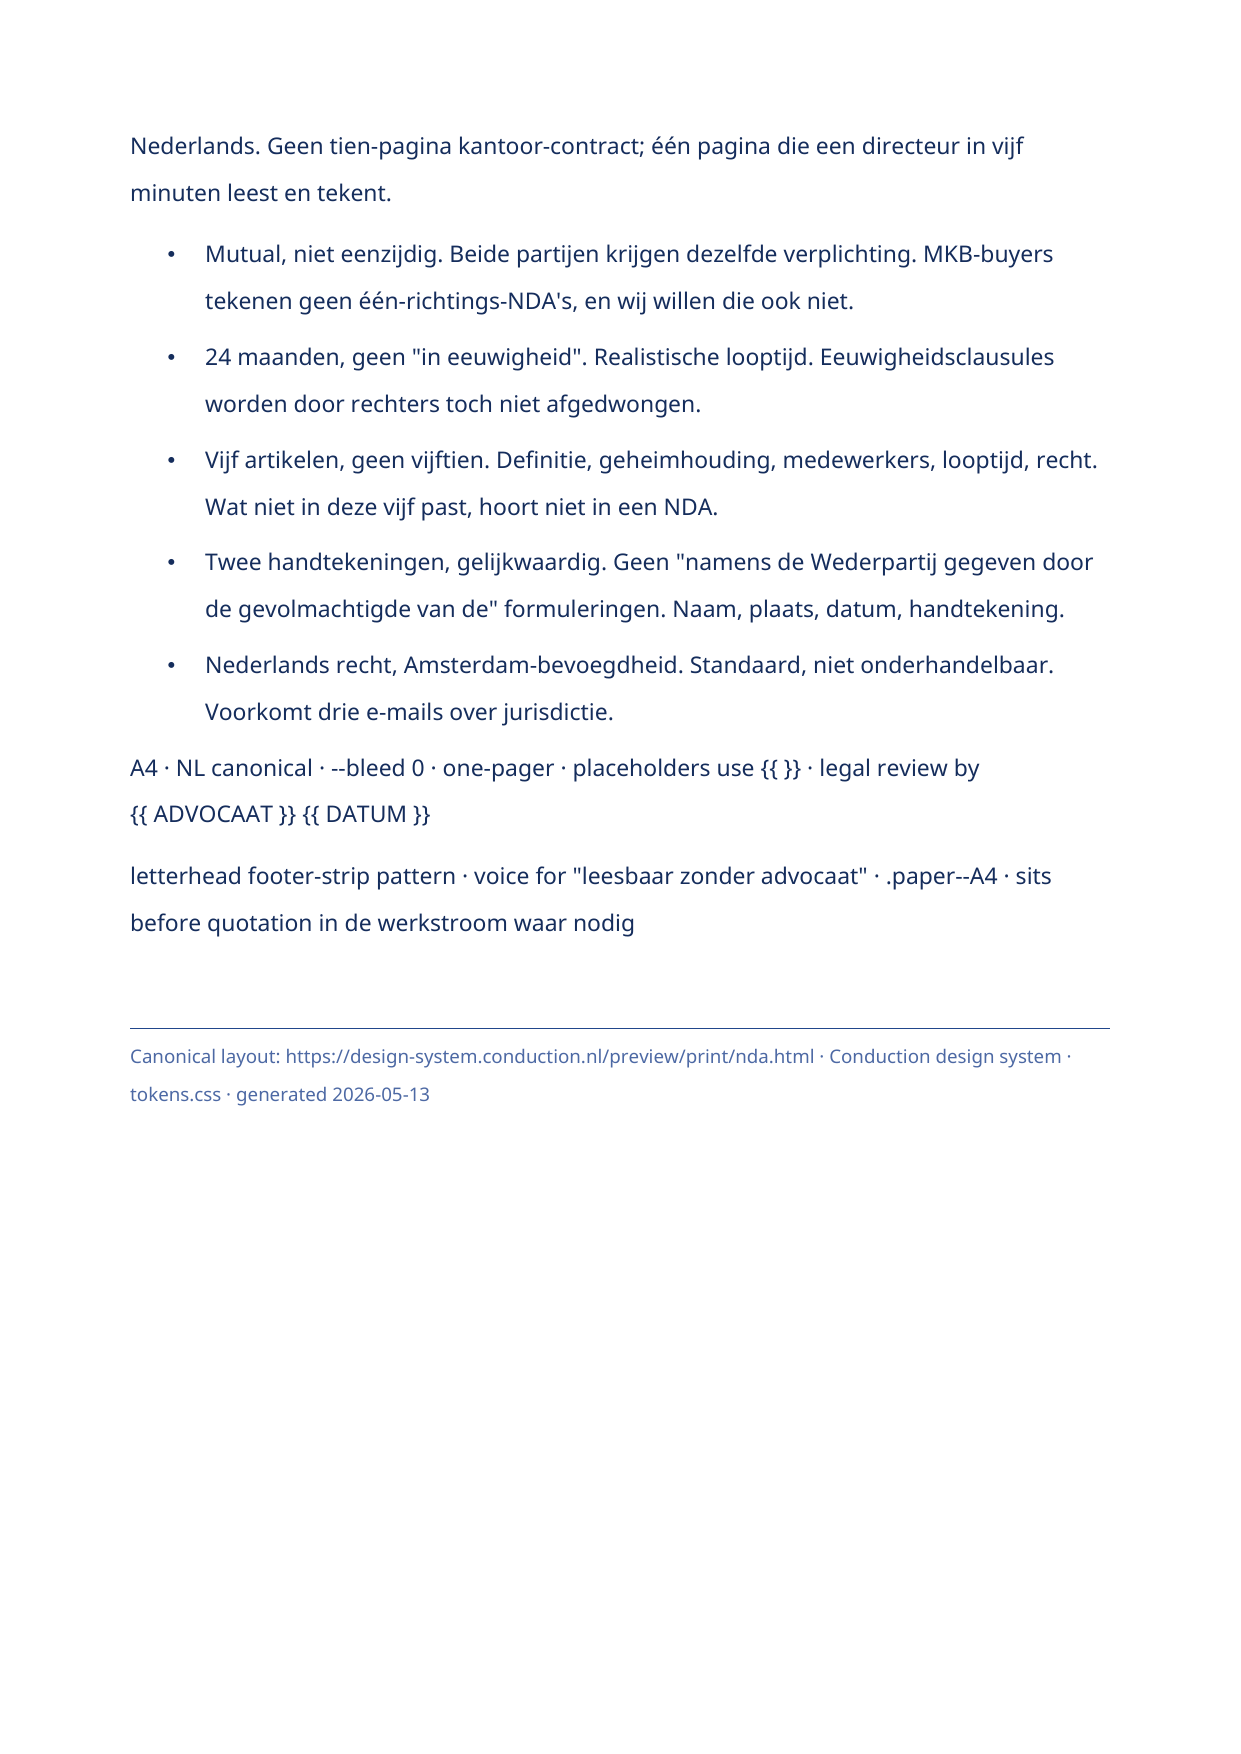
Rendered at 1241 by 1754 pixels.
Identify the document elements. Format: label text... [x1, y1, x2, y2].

text A4 · NL canonical · --bleed 0 · one-pager · placeholders use {{ }} · legal review by {{ ADVOCAAT }} {{ DATUM }} [130, 751, 1110, 829]
text letterhead footer-strip pattern · voice for "leesbaar zonder advocaat" · .paper--A4 · sits before quotation in de werkstroom waar nodig [130, 860, 1110, 938]
list Twee handtekeningen, gelijkwaardig. Geen "namens de Wederpartij gegeven door de gevolmachtigde van de" formuleringen. Naam, plaats, datum, handtekening. [167, 546, 1110, 624]
text Nederlands. Geen tien-pagina kantoor-contract; één pagina die een directeur in vijf minuten leest en tekent. [130, 130, 1110, 208]
list Vijf artikelen, geen vijftien. Definitie, geheimhouding, medewerkers, looptijd, recht. Wat niet in deze vijf past, hoort niet in een NDA. [167, 444, 1110, 522]
text Canonical layout: https://design-system.conduction.nl/preview/print/nda.html · Conduction design system · tokens.css · generated 2026-05-13 [130, 1029, 1110, 1107]
list Mutual, niet eenzijdig. Beide partijen krijgen dezelfde verplichting. MKB-buyers tekenen geen één-richtings-NDA's, en wij willen die ook niet. [167, 238, 1110, 317]
list 24 maanden, geen "in eeuwigheid". Realistische looptijd. Eeuwigheidsclausules worden door rechters toch niet afgedwongen. [167, 341, 1110, 419]
list Nederlands recht, Amsterdam-bevoegdheid. Standaard, niet onderhandelbaar. Voorkomt drie e-mails over jurisdictie. [167, 649, 1110, 727]
